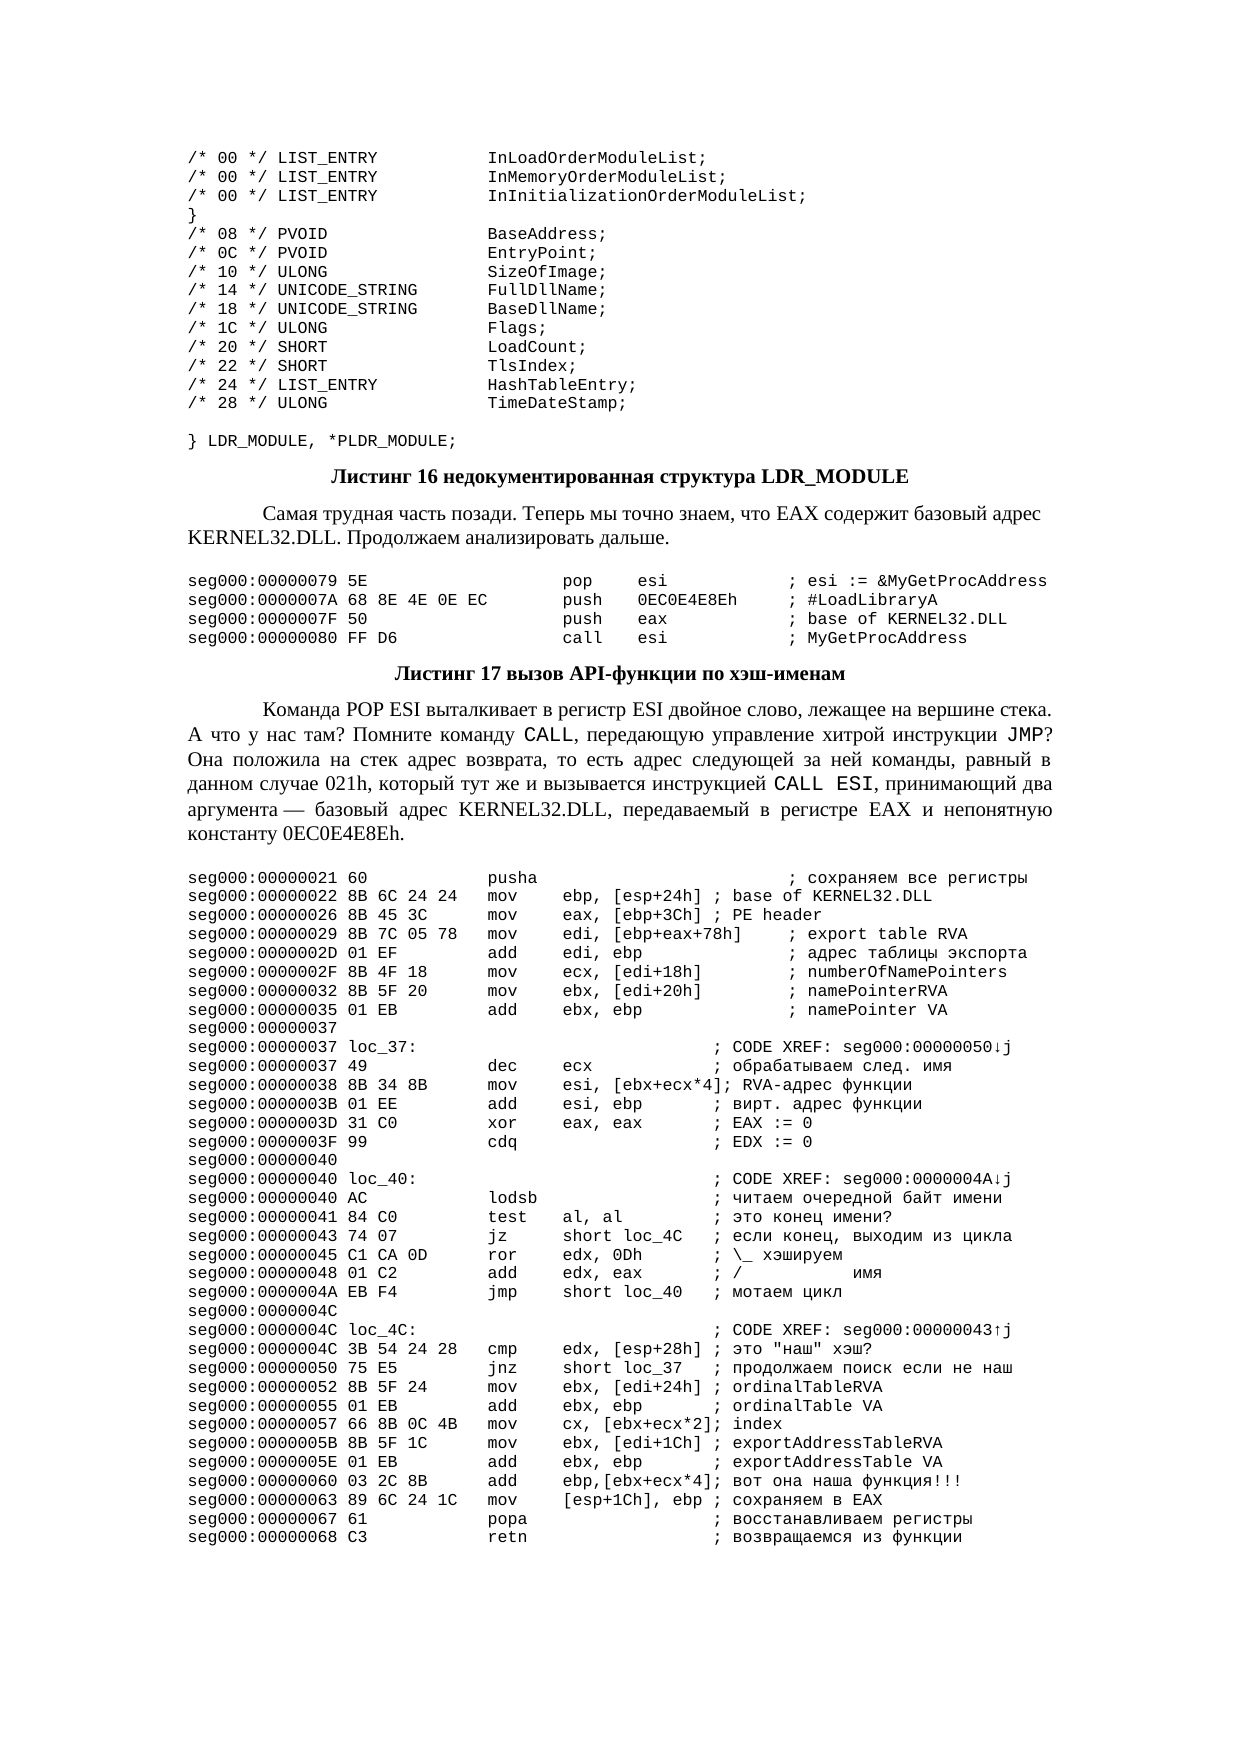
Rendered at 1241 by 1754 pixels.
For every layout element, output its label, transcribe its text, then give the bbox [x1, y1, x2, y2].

text /* 24 */ LIST_ENTRY HashTableEntry; [187, 376, 1053, 395]
text seg000:0000002F 8B 4F 18 mov ecx, [edi+18h] ; numberOfNamePointers [187, 963, 1053, 982]
text Листинг 16 недокументированная структура LDR_MODULE [187, 464, 1053, 488]
text seg000:00000037 loc_37: ; CODE XREF: seg000:00000050↓j [187, 1039, 1053, 1058]
text seg000:00000050 75 E5 jnz short loc_37 ; продолжаем поиск если не наш [187, 1359, 1053, 1378]
text seg000:00000038 8B 34 8B mov esi, [ebx+ecx*4]; RVA-адрес функции [187, 1077, 1053, 1095]
text /* 20 */ SHORT LoadCount; [187, 338, 1053, 357]
text /* 28 */ ULONG TimeDateStamp; [187, 395, 1053, 414]
text seg000:00000068 C3 retn ; возвращаемся из функции [187, 1529, 1053, 1548]
text seg000:00000037 49 dec ecx ; обрабатываем след. имя [187, 1058, 1053, 1077]
text /* 22 */ SHORT TlsIndex; [187, 357, 1053, 376]
text /* 14 */ UNICODE_STRING FullDllName; [187, 282, 1053, 301]
text } [187, 207, 1053, 225]
text seg000:00000029 8B 7C 05 78 mov edi, [ebp+eax+78h] ; export table RVA [187, 926, 1053, 944]
text } LDR_MODULE, *PLDR_MODULE; [187, 433, 1053, 452]
text seg000:00000067 61 popa ; восстанавливаем регистры [187, 1510, 1053, 1529]
text seg000:00000052 8B 5F 24 mov ebx, [edi+24h] ; ordinalTableRVA [187, 1378, 1053, 1397]
text seg000:00000040 loc_40: ; CODE XREF: seg000:0000004A↓j [187, 1171, 1053, 1190]
text seg000:0000004C loc_4C: ; CODE XREF: seg000:00000043↑j [187, 1322, 1053, 1341]
text /* 08 */ PVOID BaseAddress; [187, 225, 1053, 244]
text seg000:0000003B 01 EE add esi, ebp ; вирт. адрес функции [187, 1095, 1053, 1114]
text seg000:00000040 AC lodsb ; читаем очередной байт имени [187, 1190, 1053, 1208]
text seg000:00000045 C1 CA 0D ror edx, 0Dh ; \_ хэшируем [187, 1246, 1053, 1265]
text seg000:00000079 5E pop esi ; esi := &MyGetProcAddress [187, 573, 1053, 592]
text /* 18 */ UNICODE_STRING BaseDllName; [187, 301, 1053, 320]
text seg000:00000022 8B 6C 24 24 mov ebp, [esp+24h] ; base of KERNEL32.DLL [187, 888, 1053, 907]
text seg000:00000040 [187, 1152, 1053, 1171]
text seg000:00000037 [187, 1020, 1053, 1039]
text seg000:0000003F 99 cdq ; EDX := 0 [187, 1133, 1053, 1152]
text seg000:0000005E 01 EB add ebx, ebp ; exportAddressTable VA [187, 1454, 1053, 1472]
text Команда POP ESI выталкивает в регистр ESI двойное слово, лежащее на вершине стека. А что у нас там? Помните команду CALL, передающую управление хитрой инструкции JMP? Она положила на стек адрес возврата, то есть адрес следующей за ней команды, равный в данном случае 021h, который тут же и вызывается инструкцией CALL ESI, принимающий два аргумента — базовый адрес KERNEL32.DLL, передаваемый в регистре EAX и непонятную константу 0EC0E4E8Eh. [187, 697, 1053, 845]
text /* 00 */ LIST_ENTRY InInitializationOrderModuleList; [187, 188, 1053, 207]
text seg000:00000032 8B 5F 20 mov ebx, [edi+20h] ; namePointerRVA [187, 982, 1053, 1001]
text seg000:00000048 01 C2 add edx, eax ; / имя [187, 1265, 1053, 1284]
text seg000:0000004C 3B 54 24 28 cmp edx, [esp+28h] ; это "наш" хэш? [187, 1341, 1053, 1359]
text seg000:00000080 FF D6 call esi ; MyGetProcAddress [187, 629, 1053, 648]
text seg000:0000007F 50 push eax ; base of KERNEL32.DLL [187, 611, 1053, 629]
text seg000:00000063 89 6C 24 1C mov [esp+1Ch], ebp ; сохраняем в EAX [187, 1491, 1053, 1510]
text seg000:00000057 66 8B 0C 4B mov cx, [ebx+ecx*2]; index [187, 1416, 1053, 1435]
text seg000:0000007A 68 8E 4E 0E EC push 0EC0E4E8Eh ; #LoadLibraryA [187, 592, 1053, 611]
text seg000:0000003D 31 C0 xor eax, eax ; EAX := 0 [187, 1114, 1053, 1133]
text seg000:0000004C [187, 1303, 1053, 1322]
text seg000:00000060 03 2C 8B add ebp,[ebx+ecx*4]; вот она наша функция!!! [187, 1472, 1053, 1491]
text seg000:0000005B 8B 5F 1C mov ebx, [edi+1Ch] ; exportAddressTableRVA [187, 1435, 1053, 1454]
text Самая трудная часть позади. Теперь мы точно знаем, что EAX содержит базовый адрес KERNEL32.DLL. Продолжаем анализировать дальше. [187, 501, 1053, 549]
text seg000:00000041 84 C0 test al, al ; это конец имени? [187, 1208, 1053, 1227]
text seg000:00000035 01 EB add ebx, ebp ; namePointer VA [187, 1001, 1053, 1020]
text seg000:0000004A EB F4 jmp short loc_40 ; мотаем цикл [187, 1284, 1053, 1303]
text /* 10 */ ULONG SizeOfImage; [187, 263, 1053, 282]
text seg000:00000043 74 07 jz short loc_4C ; если конец, выходим из цикла [187, 1227, 1053, 1246]
text /* 0C */ PVOID EntryPoint; [187, 244, 1053, 263]
text seg000:00000021 60 pusha ; сохраняем все регистры [187, 869, 1053, 888]
text seg000:0000002D 01 EF add edi, ebp ; адрес таблицы экспорта [187, 944, 1053, 963]
text seg000:00000055 01 EB add ebx, ebp ; ordinalTable VA [187, 1397, 1053, 1416]
text /* 00 */ LIST_ENTRY InLoadOrderModuleList; [187, 150, 1053, 169]
text /* 1C */ ULONG Flags; [187, 320, 1053, 338]
text /* 00 */ LIST_ENTRY InMemoryOrderModuleList; [187, 169, 1053, 188]
text seg000:00000026 8B 45 3C mov eax, [ebp+3Ch] ; PE header [187, 907, 1053, 926]
text Листинг 17 вызов API-функции по хэш-именам [187, 661, 1053, 685]
